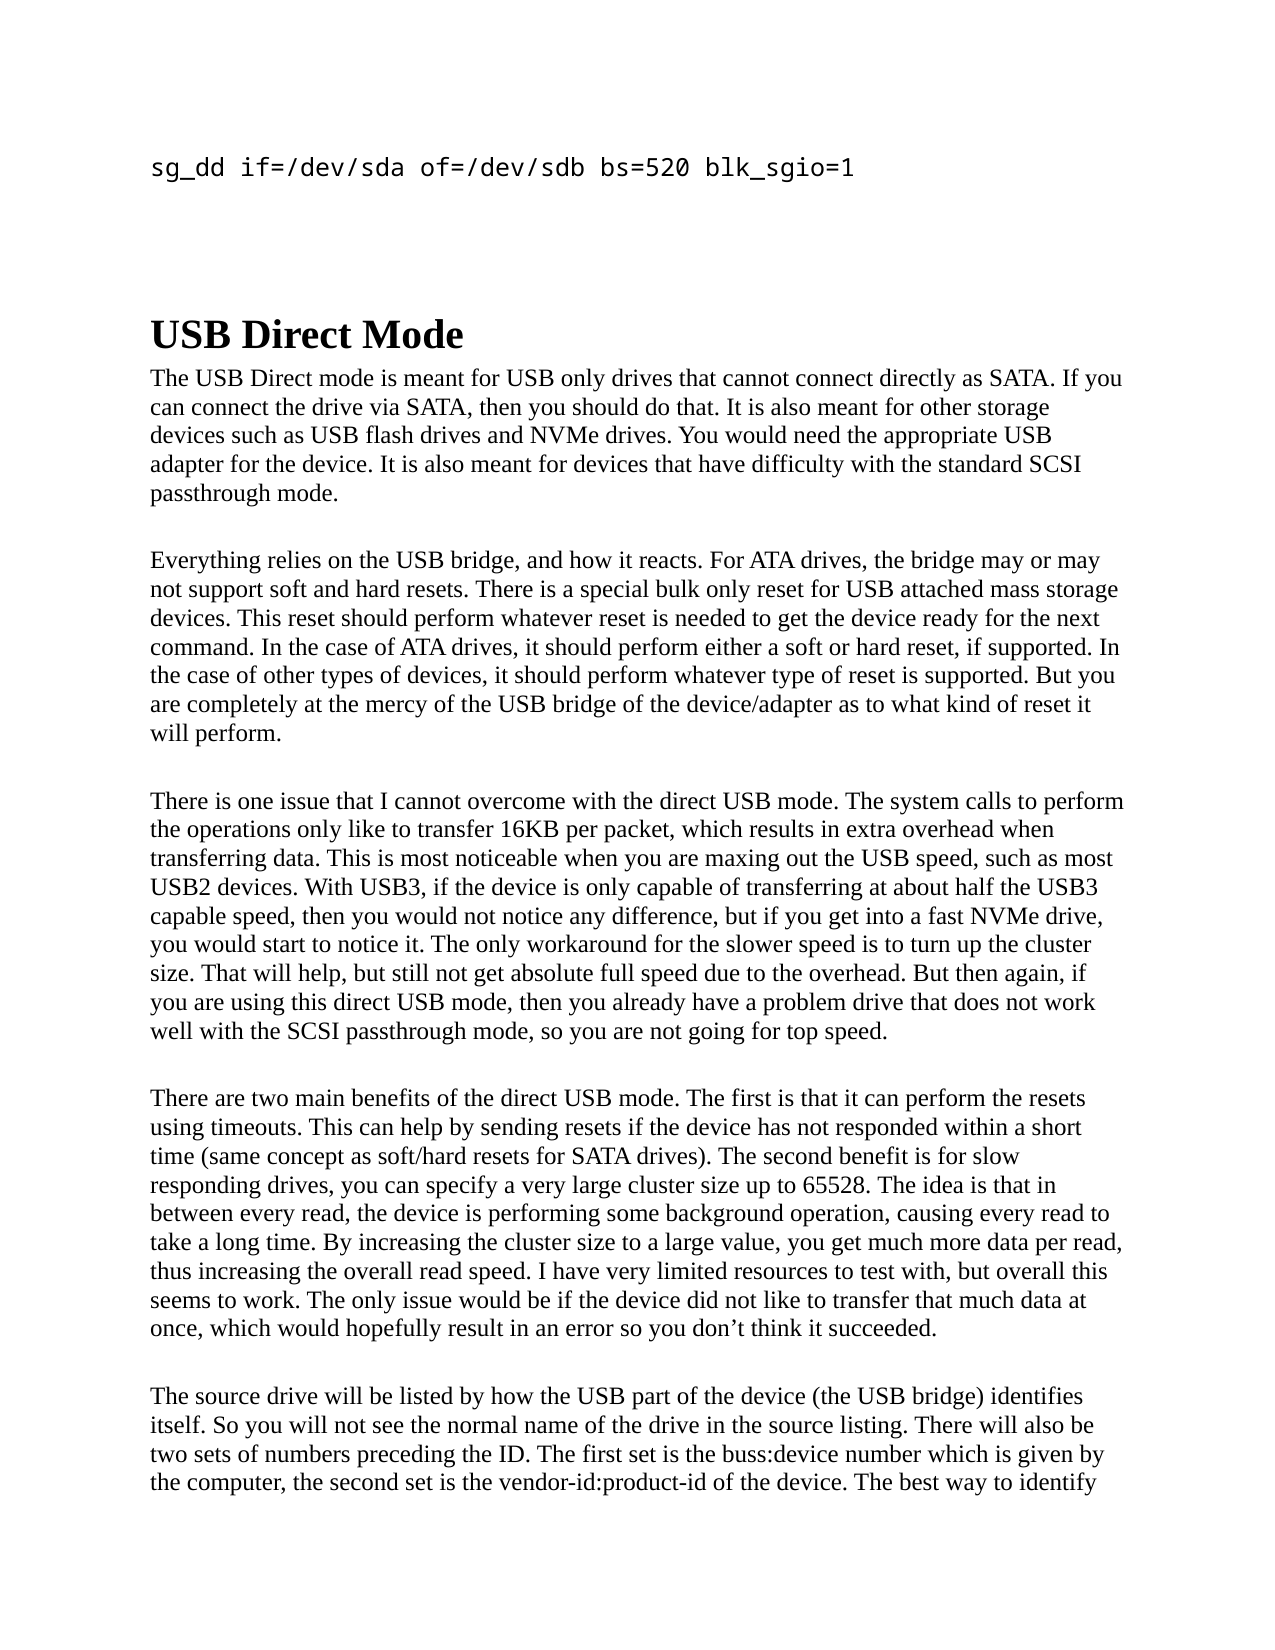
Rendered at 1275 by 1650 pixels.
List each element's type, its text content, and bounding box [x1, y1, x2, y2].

text The source drive will be listed by how the USB part of the device (the USB bridge) identifies itself. So you will not see the normal name of the drive in the source listing. There will also be two sets of numbers preceding the ID. The first set is the buss:device number which is given by the computer, the second set is the vendor-id:product-id of the device. The best way to identify [150, 1381, 1125, 1496]
text sg_dd if=/dev/sda of=/dev/sdb bs=520 blk_sgio=1 [150, 150, 1125, 184]
text Everything relies on the USB bridge, and how it reacts. For ATA drives, the bridge may or may not support soft and hard resets. There is a special bulk only reset for USB attached mass storage devices. This reset should perform whatever reset is needed to get the device ready for the next command. In the case of ATA drives, it should perform either a soft or hard reset, if supported. In the case of other types of devices, it should perform whatever type of reset is supported. But you are completely at the mercy of the USB bridge of the device/adapter as to what kind of reset it will perform. [150, 546, 1125, 747]
text The USB Direct mode is meant for USB only drives that cannot connect directly as SATA. If you can connect the drive via SATA, then you should do that. It is also meant for other storage devices such as USB flash drives and NVMe drives. You would need the appropriate USB adapter for the device. It is also meant for devices that have difficulty with the standard SCSI passthrough mode. [150, 363, 1125, 507]
text There are two main benefits of the direct USB mode. The first is that it can perform the resets using timeouts. This can help by sending resets if the device has not responded within a short time (same concept as soft/hard resets for SATA drives). The second benefit is for slow responding drives, you can specify a very large cluster size up to 65528. The idea is that in between every read, the device is performing some background operation, causing every read to take a long time. By increasing the cluster size to a large value, you get much more data per read, thus increasing the overall read speed. I have very limited resources to test with, but overall this seems to work. The only issue would be if the device did not like to transfer that much data at once, which would hopefully result in an error so you don’t think it succeeded. [150, 1083, 1125, 1342]
subtitle USB Direct Mode [150, 310, 1125, 358]
text There is one issue that I cannot overcome with the direct USB mode. The system calls to perform the operations only like to transfer 16KB per packet, which results in extra overhead when transferring data. This is most noticeable when you are maxing out the USB speed, such as most USB2 devices. With USB3, if the device is only capable of transferring at about half the USB3 capable speed, then you would not notice any difference, but if you get into a fast NVMe drive, you would start to notice it. The only workaround for the slower speed is to turn up the cluster size. That will help, but still not get absolute full speed due to the overhead. But then again, if you are using this direct USB mode, then you already have a problem drive that does not work well with the SCSI passthrough mode, so you are not going for top speed. [150, 786, 1125, 1044]
